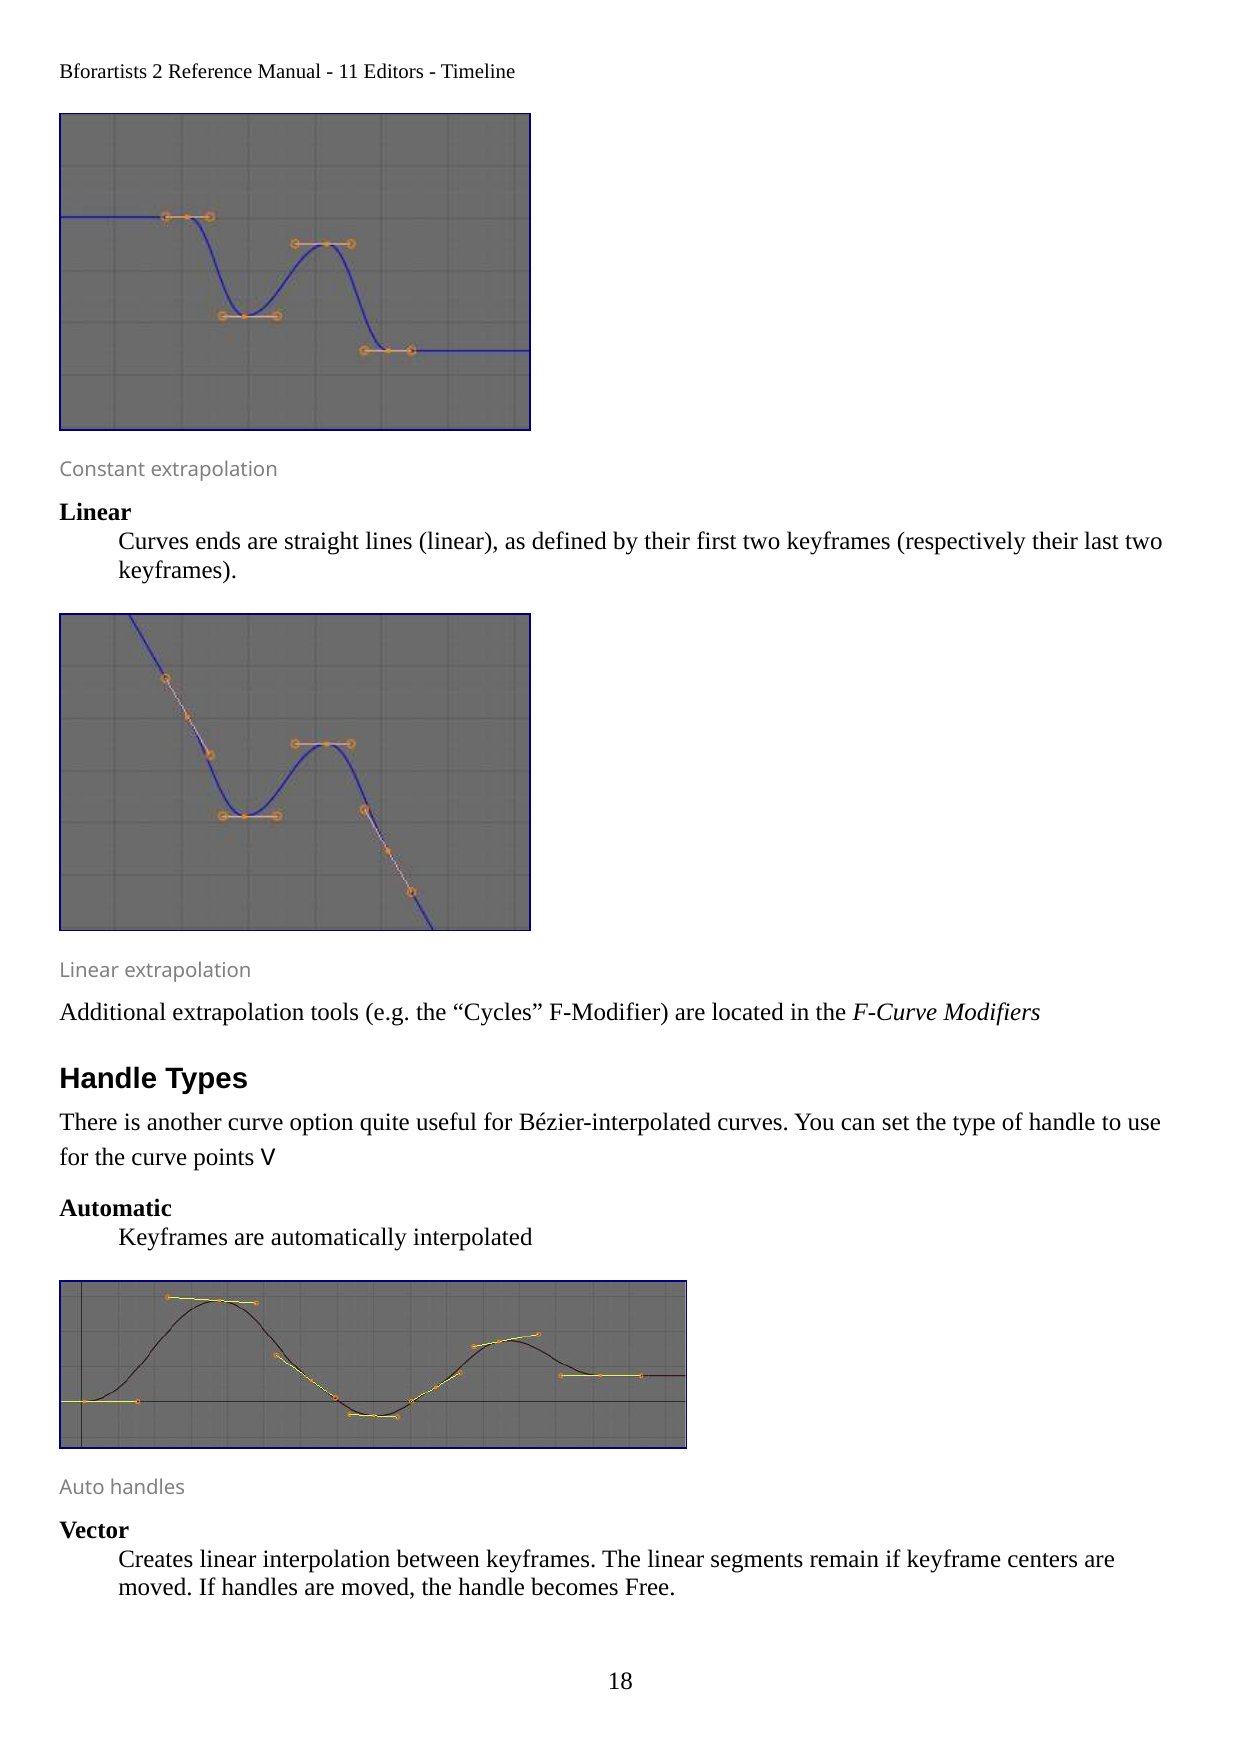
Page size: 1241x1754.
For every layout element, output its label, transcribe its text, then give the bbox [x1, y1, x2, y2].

picture [61, 615, 529, 930]
list Curves ends are straight lines (linear), as defined by their first two keyframes (respectively their last two keyframes). [118, 526, 1181, 583]
subtitle Automatic [59, 1193, 1181, 1222]
picture [61, 1282, 686, 1447]
text There is another curve option quite useful for Bézier-interpolated curves. You can set the type of handle to use for the curve points V [59, 1107, 1181, 1173]
list Creates linear interpolation between keyframes. The linear segments remain if keyframe centers are moved. If handles are moved, the handle becomes Free. [118, 1544, 1181, 1601]
subtitle Linear [59, 497, 1181, 526]
text Linear extrapolation [59, 952, 1181, 983]
text Auto handles [59, 1469, 1181, 1500]
text Additional extrapolation tools (e.g. the “Cycles” F-Modifier) are located in the F-Curve Modifiers [59, 997, 1181, 1026]
subtitle Handle Types [59, 1061, 1181, 1095]
subtitle Vector [59, 1515, 1181, 1544]
text Constant extrapolation [59, 451, 1181, 483]
list Keyframes are automatically interpolated [118, 1222, 1181, 1251]
picture [61, 114, 529, 429]
